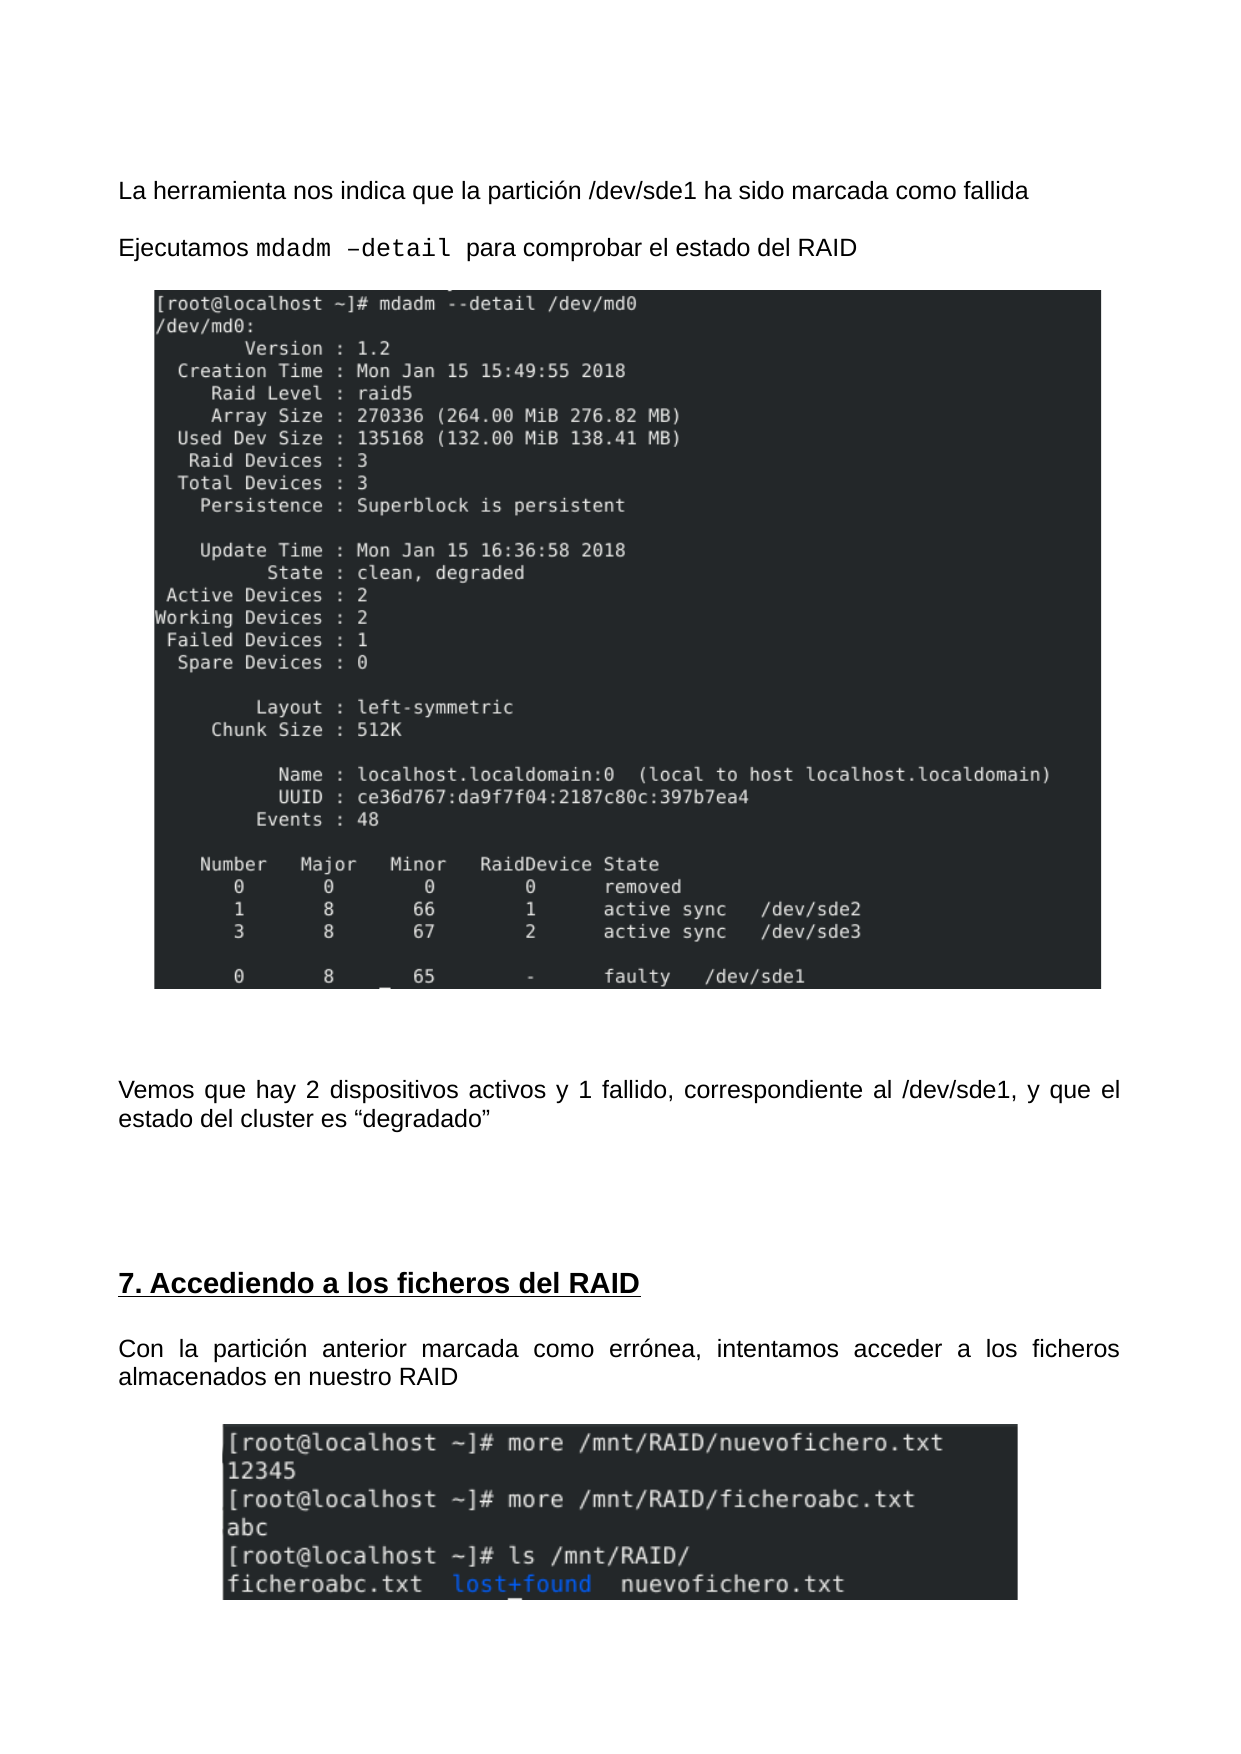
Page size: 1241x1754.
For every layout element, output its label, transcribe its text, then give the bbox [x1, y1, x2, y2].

text 7. Accediendo a los ficheros del RAID [118, 1266, 1122, 1300]
text Con la partición anterior marcada como errónea, intentamos acceder a los ficheros almacenados en nuestro RAID [118, 1333, 1122, 1391]
text Vemos que hay 2 dispositivos activos y 1 fallido, correspondiente al /dev/sde1, y que el estado del cluster es “degradado” [118, 1075, 1122, 1132]
text La herramienta nos indica que la partición /dev/sde1 ha sido marcada como fallida [118, 176, 1122, 204]
picture [222, 1424, 1018, 1600]
picture [154, 290, 1102, 989]
text Ejecutamos mdadm –detail para comprobar el estado del RAID [118, 233, 1122, 264]
